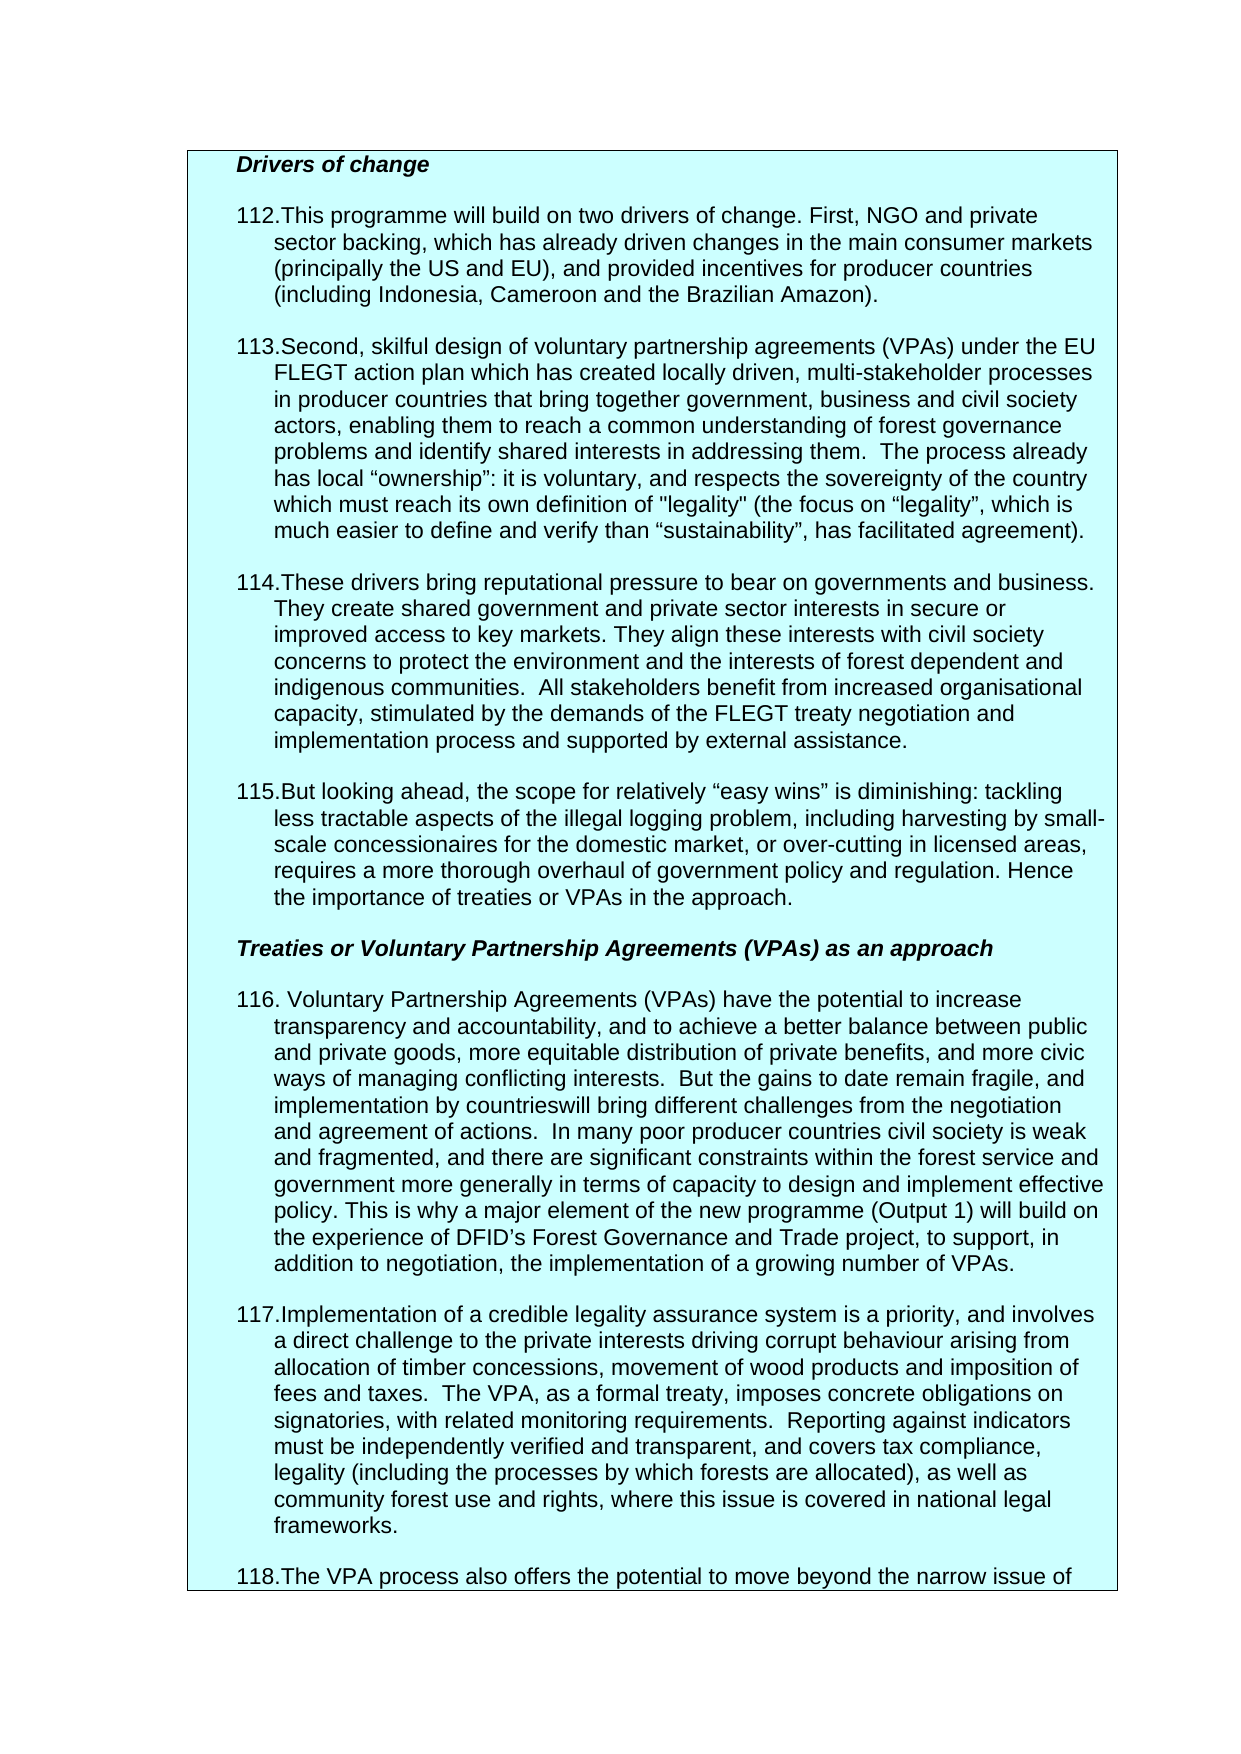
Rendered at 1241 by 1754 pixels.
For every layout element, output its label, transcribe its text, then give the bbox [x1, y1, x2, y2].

table_cell [180, 150, 187, 1590]
table_cell C. Appraisal of options Option 2 is recommended: that the programme addresses illegal logging and related trade while broadening its scope to address other commodities, such as palm oil, soy, beef and leather, which are sourced illegally. The economic case and value for money The economic case is robust for Option 1 (address illegal logging only) even with full costs and conservative benefits. A medium impact scenario, which assumes that illegal logging leads to deforestation but half of clearance is diverted elsewhere, gives a benefit-cost ratio of £38 for every £1 invested in the intervention (38:1), and an internal rate of return (IRR) of 218%. Incremental costs and benefits for the base case have been discounted over a twenty-five year period (2011-2035) using a discount rate of 3.5%. The Internal Rate of Return (IRR) – the discount rate which gives a Net Present Value (NPV) of zero – has also been calculated. Discount rates are higher in partner countries, typically between 8% and 15%. Sensitivity analysis was therefore carried out using two higher discount rates. These and the IRR’s show that the results are insensitive to the choice of discount rate for all except the most pessimistic scenarios. If timber logged illegally is logged legally in the same location or elsewhere, and taxed, the governments concerned benefit from additional forest revenues collected. The net present value of the additional forest revenue captured by developing country exchequers is estimated at between £2 and £13 billion over the period to 2035 depending on the impact achieved. Twelve alternative forest degradation and deforestation scenarios were developed to appraise the economic impacts of reducing illegal logging. Avoiding illegal logging of between 126 and 272 million cubic metres of timber by 2020 will protect between 6 and 14 million hectares of forest from degradation (medium and high scenarios). This leads to reduced forest degradation and deforestation, with consequent environmental benefits in terms of ecosystem services, notably carbon storage. Tackling illegal logging alone averts the loss of 70 tonnes of CO2e emissions per hectare of natural forest and avoids the loss of other forest goods and services valued at £15 per hectare. If illegal logging leads to deforestation, which is often the case, these losses increase by a factor of 12. The scenario for the central case for Option 1 assumes that a reduction in illegal logging will protect 22 million hectares from deforestation by 2035, averting the loss of 845 tonnes of CO2 e emissions per hectare and the loss of £182 per hectare of other forest goods and services. Poor people dependent on forests benefit directly and indirectly from the forest ecosystem services retained if illegal logging is controlled. The cost per tonne of CO2 averted is less than £3.50 under all the medium scenarios (and under £10 under the most pessimistic scenario). This compares with a current market price for European Emission Allowances (EUA) of around £13 per tonne, and a shadow carbon price of between £25 – £50 per tonne CO2. Carbon dioxide was conservatively valued at the current market price for European Emission Allowances (£13 per tonne). The economic model was also run using higher shadow carbon prices of £25 per tonne (Defra) and £50 per tonne (DECC), and using the inflated 2010-2050 series of traded carbon prices provided by DECC which rise from £14 per tonne in 2011 to £103 per tonne in 2035. Option 2 will generate the same benefits as Option 1, and additional benefits from a reduction in illegally-sourced agricultural commodities. Forest loss is currently 13 million hectares per year, around half of which is due to clearance for medium/large scale agriculture. Without the programme, deforestation and agricultural clearance is assumed to halve by 2030. This is midway between the EU target (zero by 2030) and an unchanged rate of forest loss. In addition to reducing illegal logging, Option 2 averts the illegal conversion of between 9 and 26 million hectares of forest to beef, soya bean and palm oil over the period to 2035 (low and high scenarios). The scenario for the central case averts the illegal clearance of 17 million hectares of forest by 2035. Assuming half of illegal forest clearance is diverted onto degraded land, this option avoids the loss of 845 CO2e emissions per hectare of natural forest that is not cleared, as well as the loss of a further £182 per hectare of forest goods and services. However, if cash crops are diverted onto degraded land, there may be some displacement of subsistence crops. Nonetheless any benefits that might be lost by subsistence farmers from large scale agricultural land acquisition of degraded land may not outweigh the lack of compensation to those losing resources from natural forest cleared for large scale plantations. It is worth noting that there is an ample area (446 million hectares) of non-cultivated land globally, including in Africa, suitable and available for cropping, and which is non-forested, non-protected and populated with less than 25 persons/km2 (or 20 ha/household). This is equivalent to almost one third of globally cropped land (1.5 billion ha). Nonethelessthere will be increased competition for land in the future. Even taking into account expected agricultural yield increses, estimates suggest that the world in 2050 will require expansion of agriculture onto 120-200 million hectares of land, including on current trends, an additional 12 million hectares of oil palm. The programme will ensure that poor people are not disadvantaged by measures to control illegal large-scale agricultural conversion. It is also assumed that agricultural yields or productivity increase on legal commodity enterprises (i.e. there is more intensified production) and that this also helps reduce pressure on forests and avoid forest conversion. The economic case for Option 2 tackling illegal logging and forest clearance from other commodities) is stronger than the case for Option 1. A medium impact scenario (deforestation with diversion) has a benefit-cost ratio of 52:1, and an IRR of 234%. The most pessimistic scenario (low impact, degradation with diversion) has a benefit-cost ratio of 12:1 and an IRR of 65%. The cost per tonne of CO2 averted is less than £ 0.5 under all the medium scenarios (and under £1 for the most pessimistic scenario). Total incremental costs of £3.8 billion over the next ten years are based on a maximum UK cost of £250 million (See Financial Case), together with further associated private sector contributions, as well as from inputs from the EU, China, USA, Japan and other countries. The total of £3.8 billion in incremental costs compares with a Chatham House estimate of £1 billion to £3 billion spent over the past decade on efforts to prevent illegal logging, including efforts by Japan and USA. The next ten years will need a similar global effort to continue the reduction in illegal logging (79% of costs) and the start of a global effort to begin the reduction in illegal large-scale agricultural clearance (21% of costs). The economic case for the programme is relatively insensitive to these estimates of global costs. Costs would need to increase by a factor of 12 to more than £45 billion for 2011-2020 for the worst case Option 2 scenario to reduce to merely break-even. A conservative market price of £13 per tonne CO2 is used. There is a good case for using a higher shadow carbon price of £25 – £50 per tonne CO2. Using the higher of these gives a benefit-cost ratio of 38:1 and an IRR of 23% for the worst case Option 1 scenario, and a benefit-cost ratio of 47:1 and an IRR of 136% for the worst case Option 2 scenario. Key governance, political and social appraisal issues Political economy and corruption Governance of the forest sector in many poor countries is a microcosm of broader governance problems. Political competition for forest resources revolve around informal, personalised relations between political and economic elites. In some countries stability relies on the creation of economic rents from forests in exchange for political and financial support. Bureaucratic capacity, judicial oversight and democratic accountability are weak, and there are few incentives and opportunities for collective action by less powerful groups. The result is systemic corruption; exclusive private benefits for a few; weak incentives to protect the livelihoods and rights of poor people or to create public goods (especially public goods such as emissions reductions and protection of biodiversity that are relatively intangible and long-term); and weak capacity to manage competing private interests or the balance between public and private interests. Particular opportunities for corruption include payments from timber companies to members of the military, politicians and senior officials to obtain timber concessions or approvals for timber processing, and to avoid the payment of fines, fees and taxes (so-called "grand" corruption); and bribes paid to more junior officials and military personnel, for example to provide false documentation relating to harvesting, movement, or export of timber, or to overlook non-compliance with formal regulations (so-called "petty" corruption). The programme will help countries and organisations toput in place measures to gather evidence, publish information, strengthen judiciary and enforcement capacity that reduce the bribery or extortion, which has major impacts on revenue collection, with a focus on bringing significant cases to book that, by their example, will change behaviour more widely, and on those that negatively impact low income households. Paying small bribes can represent a higher share of poor people’s total income than for better off households or enterprises. Poor smallholders may be asked to pay bribes in exchange for “permission” to clear forest land for smallholder soy production or to rear a few cattle. Unclear legality and transparency There is often a lack of clarity about the legal framework governing the use of forests, and about benefit sharing arrangements, tenure and use rights; an uneasy mix of customary and statutory law; and widespread non-observance (and often lack of legitimacy) of formal legal provisions. Where enforcement does take place it may be arbitrary, or coercive. In some countries, weak central government control over local authorities, or high levels of autonomy for decentralised regions lead to divergent laws and policies between national and sub-national levels of government. By helping countries clarify the definition of legality and establish a legality assurance system, the programme helps a country shed light on the way it allocates its forests to different uses and in whose benefit. It helps countries place this information in the public domain. Drivers of change This programme will build on two drivers of change. First, NGO and private sector backing, which has already driven changes in the main consumer markets (principally the US and EU), and provided incentives for producer countries (including Indonesia, Cameroon and the Brazilian Amazon). Second, skilful design of voluntary partnership agreements (VPAs) under the EU FLEGT action plan which has created locally driven, multi-stakeholder processes in producer countries that bring together government, business and civil society actors, enabling them to reach a common understanding of forest governance problems and identify shared interests in addressing them. The process already has local “ownership”: it is voluntary, and respects the sovereignty of the country which must reach its own definition of "legality" (the focus on “legality”, which is much easier to define and verify than “sustainability”, has facilitated agreement). These drivers bring reputational pressure to bear on governments and business. They create shared government and private sector interests in secure or improved access to key markets. They align these interests with civil society concerns to protect the environment and the interests of forest dependent and indigenous communities. All stakeholders benefit from increased organisational capacity, stimulated by the demands of the FLEGT treaty negotiation and implementation process and supported by external assistance. But looking ahead, the scope for relatively “easy wins” is diminishing: tackling less tractable aspects of the illegal logging problem, including harvesting by small-scale concessionaires for the domestic market, or over-cutting in licensed areas, requires a more thorough overhaul of government policy and regulation. Hence the importance of treaties or VPAs in the approach. Treaties or Voluntary Partnership Agreements (VPAs) as an approach Voluntary Partnership Agreements (VPAs) have the potential to increase transparency and accountability, and to achieve a better balance between public and private goods, more equitable distribution of private benefits, and more civic ways of managing conflicting interests. But the gains to date remain fragile, and implementation by countrieswill bring different challenges from the negotiation and agreement of actions. In many poor producer countries civil society is weak and fragmented, and there are significant constraints within the forest service and government more generally in terms of capacity to design and implement effective policy. This is why a major element of the new programme (Output 1) will build on the experience of DFID’s Forest Governance and Trade project, to support, in addition to negotiation, the implementation of a growing number of VPAs. Implementation of a credible legality assurance system is a priority, and involves a direct challenge to the private interests driving corrupt behaviour arising from allocation of timber concessions, movement of wood products and imposition of fees and taxes. The VPA, as a formal treaty, imposes concrete obligations on signatories, with related monitoring requirements. Reporting against indicators must be independently verified and transparent, and covers tax compliance, legality (including the processes by which forests are allocated), as well as community forest use and rights, where this issue is covered in national legal frameworks. The VPA process also offers the potential to move beyond the narrow issue of legality of exports to the EU, and to secure broader improvements in forest governance. For example: the annexed chapter in the agreement identifies the need for future reforms to the legal framework; and the VPA "do no harm" provision provides an entry point to pursue community rights. Evidence, research and stakeholder participation In addition to supporting negotiation of a growing number of new VPAs, DFID assistance through the programme will support broader EU efforts to strengthen implementation, in two main ways. It will provide funding, access to research and policy ideas based on experience elsewhere (for example on how to tackle small-scale logging for the domestic market), and support for strengthening technical and organisational capacity. Experience under the Forest Governance and Trade project highlights the importance of a flexible approach able to draw on local as well as external resources to provide timely and well targeted access to technical and financial support for a range of stakeholders including very local level community based organisations, NGOs, parliamentarians, and the private sector as well as government. The process of negotiating and implementing a FLEGT VPA involves all affected parties, including a wide range of stakeholders from grassroots organisations, to local NGOs, domestic and exporting market associations and companies, as well as government bodies. However, the relative capacity and bargaining power of different groups varies. This programme will build the capacity of associations representing remoter, smaller and fragmented businesses and interests, including those that involve large numbers of poor people (e.g. carpenter furniture-maker or women bark-stripper associations). It will enable social civil society and trade networks to help their local developing country peers represent and communicate their members’ interests better. As the programme extends to other commodities it will help smallholder bodies participate in national structures such as palm oil boards and soybean federations. Role of EU in ensuring integrity It can help sustain the active interest and engagement in VPA implementation of government, business and civil society stakeholders by using the EC’s leverage as a treaty partner to protect the integrity of the process, and in particular by helping to strengthen civil society participation. Continued, active engagement of all stakeholders is crucial: for example monitoring of timber allocations and the legal arrangements governing them requires civil society to remain alert and involved; addressing the problem of chainsaw logging for the domestic market requires sustained pressure on government from business, and civil society. The EU, with DFID support, has a critical role to play in ensuring that broader forest governance reforms, including those that could benefit poor people, stay on the agenda. The EU also plays a key role in trade and climate related policy, where particular competencies are shared between the European Commission, Parliament and Member States. Applying the approach to other commodities beyond timber From a political economy perspective, there are a number of similarities between timber and internationally traded agricultural commodities such as beef, soy and palm oil. There is increasing awareness of the link between these commodities and deforestation, and the implications for climate change; and increasing NGO pressure on the private sector and governments in consumer and producer countries. Investment decisions will be easier, raising capital and finance easier and marketing of agricultural commodities easier, if business and consumers know that products have been legally sourced and produced on forest land that was not cleared illegally. A recent evaluation by the World Bank on forests and low carbon development concluded that a strategy for beef and bean in the Amazon reliant only on voluntary private sector initiative had been problematic and difficult. A combination of pressure from buyers, independent monitoring of enforcement, NGO engagement and clear government legal framework combined with national sanctions for non-compliance proved more effective. Some of the same contextual problems apply as for illegal logging, for example the increasing importance of emerging markets such as China. These similarities suggests that there is potential for applying some of the demand and supply side measures that have played a part in reducing illegal logging to addressing the issue of deforestation linked to production of agricultural commodities. But addressing commodities involves additional challenges, including the fact that commodities have greater economic importance, involve more stakeholders, and can have more complex trade regimes and supply chains. Tens of millions of poor people are employed as smallholders and in agro-industry related to livestock, soy and palm oil (with over 15 million people in the oil palm smallholder sector alone) but there are significant variations between commodities and regional markets. For example, soybean cultivation and its processing into animal feedstock employ less labour than oil palm cultivation and palm oil processing. The programme will help communicate best practice (e.g. improved seed stock, inter-cropping, cover crops, small-scale mills, and mobile card harvest schemes to guarantee employment, small-scale mills) that benefit small farmers, including “loose fruit” schemes that give special palm fruit cutting rights to women. Palm oil, soy and beef enterprises that establish themselves illegally are less likely to follow labour and employment laws, particularly when it comes to protection for labour gangs employed in burning to clear land or herbicide spraying or harvesting. In some cases gang labour in illegal activities suffers near “slavery” conditions. The programme will help ensure that labour laws are understood and applied. The programme will support analysis on the dynamics of land conversion in different countries, and the characteristics of associated markets. It will help review the legal steps and procedures which act as barriers to market entry for smallholders or which “criminalize” those who engage in the market. Palm oil, soy and beef markets include significant smallholder supply and production sectors. Establishment costs for commodity production are reduced by illegal forest clearance, particularly for large scale but capital-intensive producers. In addition, commodity production that results from opaque and speculative deals is less likely to employ existing communities than legally established business. Indeed the former tends to result in eventual dispossession, particularly of forest dependent people whose social organisation is less recognised by formal political and legal institutions. The programme will promote business partnerships involving small holders and communities that bring benefits and employment into the local area. Forest dependant peoples More than 1 billion poor people depend to varying degrees on forests for their livelihoods, with many more depending on the ecosystem services they provide. About 60 million indigenous people are almost wholly dependent on forests. Some 350 million people who live within or adjacent to dense forests depend on them to a high degree for subsistence and income. Many of these practice swidden agriculture, tree farming and wild food gathering. Forests provide the basic goods and services for sustainable livelihoods and guard against vulnerability. The predominant social impact of forest degradation and deforestation is on the security and well-being of the poor. Case studies in Brazil, Indonesia and India found that ecosystem services and non-market goods accounted for between 47% and 90% of the total income of the poor. Illegal logging deprives poor people of this income and their livelihoods. Revenue collection and distribution The FLEGT treaty or VPA agrees binding actions that benefit poor people; for example, the percentage of tax revenues that are collected and redistributed. The programme will ensure that laws and rules on benefit-sharing with communities are communicated to poor people and are understood by them. It enables them to scrutinise systems, and identify problems and solutions that are in their interest. Forest tenure, rights and gender The programme, through the VPA, resolves problems of implementing existing regulations on community or village forest use and rights. Where a country’s legal framework does not include such regulations, the programme allows stakeholders to place community tenure and use rights on the agenda as well as other rules that protect the role of forests for social welfare purposes. Furthermore roles, rights and access to forest resources and markets are very different for men and women (gender-differentiated) and vary greatly from culture to culture. This programme will support women, men and minority ethnic groups to air their views about which tenure and legislative arrangements best meet their needs. The majority of the world’s forests (between 70-80%) are under State as distinct from private or community control. Forest land is highly, although not effectively, regulated. Research from countries like Mexico, China and Bolivia indicate that secure forest tenure has led to increased revenues to local people from forests including timber harvests. It will support poor people so they are able to have a say about their rights and their responsibilities in relation to forests in such a way that it benefits their livelihoods. In some countries there are regulations that control the planting of trees on farms. The programme will focus on the process of defining legality where there are provisions for modification to regulations that control or forbid the harvest of trees or tree products by small farmers and communities even if they own the land. This will increase income earning opportunities and reduce the hurdles in taking such products to market. The programme will monitor whether these modifications are implemented, complied with, and their impacts on poverty. Alternative livelihoods A VPA treaty cannot include any liability for the EU to pay for decommissioning or for compensating non-legal operators. Nor does it oblige the EU to provide expanded alternative livelihoods development projects in the event of major sector restructuring arising from legal reform (although REDD finance from elsewhere may). However, the programme will actively help countries develop evidence-based policy prescriptions that increase benefits to the poorest from the forest sector, and where the sector requires restructuring, help develop options that would generate alternative livelihoods outside the forest sector. The programme will contribute to establishing poverty baselines and poverty reduction impact assessments, as well as providing legal advisory services to more vulnerable groups. This will enable governments and other stakeholders, including forest communities, associations of chainsaw operators and tree farmers, to calculate the costs and benefits of legal reform, contest decisions and pilot alternative livelihood approaches where appropriate. Safeguards, winners and losers Successfully addressing illegal logging will create losers as well as winners and may incur costs for some of the rural poor, for example, in countries which have large informal chainsaw industries, such as Ghana and Cameroon, which may not be “legalised”. The VPAs include a social “do no harm” safeguard with mandatory obligations on both parties to monitor the impacts on poor people and on these groups, thereby creating an incentive to formalise them within the legal framework. The programme will help the EU and countries find solutions to the illegal logging problem that are “equitable and just” and “do not have an adverse impact on poor people.” It will also build and strengthen different stakeholder groups, particularly of small businesses, women and poorer communities engaged in forest activities, so that they are able to negotiate and implement changes that benefit them. It will strengthen civil society and governments so they can effectively monitor the direct and indirect impacts of the changes in legality of logging in the countries concerned, and design and implement measures which mitigate negative impacts and maximise positive impacts for poor people. The illegal conversion of forest land for agriculture can also have positive and negative impacts for poor people. The EU FLEGT action plan acknowledges the need to differentiate between the activities of small-scale farmers trying to earn a livelihood and large-scale commercial enterprises, which, sometimes in partnership with politicians, use power and influence to avoid due diligence, seek legal loopholes or circumvent the law, in order to clear large areas of forested land. The programme will focus on the latter in the way it helps countries tackle illegality. Many of the same issues that apply to illegal logging also apply to large-scale illegal conversion: the limited information available; the importance of forests to the poor; the costs to the poor of forest degradation and conversion; the existence of winners and losers in any legal reform and the struggle for depleting and valuable resources such as forests; and the importance of better understanding and an effective multi-stakeholder process. The programme will provide more rigorous analysis of the scope and scale of illegal clearance and how this impacts on those dependent on forests and small farmers on the one hand, and on agro-industry, on the other. Impacts on the environment Illegal logging causes environmental damage. It contributes to the loss of biodiversity and to the illegal exploitation of wildlife. Unregulated logging can significantly increase the vulnerability of forests to fires; and aggravates the impact of flooding and sedimentation on neighbouring areas. Illegal logging is environmentally damaging, for example, it often flouts rules (laws) on species limits, i.e. which trunk diameter sizes or tree species to cut and leave; or on reduced impact logging techniques; continuous canopy cover planning; maintenance of seed or “mother” trees; and forest gap and wildlife management. Maximum environmental damage is obvious, for example, where illegal timber is taken from national parks; or where timber theft is associated with large scale clearance that ignores environmental impact assessments and involves, for example, unplanned bulldozing of roads and disturbance to major drainage or river systems. On balance, despite a lack of global data, it is safe to assume that reducing illegal logging has and will be environmentally beneficial. As indicated in the economic analysis above, conservative assumptions still generate significant ecosystem benefits. While illegal logging may or may not be a contributory factor in deforestation (although evidence suggests that logging trails open forest up to agricultural clearance in some countries), this is not in doubt for illegal clearance for agricultural commodities. The environmental costs of large-scale illegal forest conversion are substantial. Around half the deforestation in the eight countries accounting for 75% of global deforestation is due to medium to large scale beef/soya/oil palm conversion. The percentage of clearance that was illegal is not known. However, two studies in Brazil and Indonesia put the figure at 48 - 82%. As with illegal logging, it cannot be assumed that averting illegal clearance means that legal clearance will not take place in the same location or elsewhere, although with different environmental impacts. The increasing demand for agricultural commodities makes this inevitable. However, this programme will ensure that legality review provides opportunities to specify environmental standards more clearly, and create policy incentives, for example, for higher biodiversity in plantations with forested corridors to facilitate wildlife movement and reduced agro-chemical applications. However, even if the effect was merely to divert a portion of the illegal clearance without changed management from high value primary forest to lower value primary forest, secondary forest, or degraded land, the environmental benefits would be substantial. The constraint imposed by the improved regulation of new clearance will also encourage higher yields and intensification on existing agricultural land. Building linkages between FLEGT and REDD+ The Forest Governance Markets and Climate (FGMC) programme builds “FLEGT-REDD+linkages”. There are two aspects of governance in relation to markets and climate and described by the EU as “FLEGT-REDD+ linkages”. One is the governance of REDD+. This covers the broad area of governance around carbon emissions financing schemes and monitoring systems, as well as of significant economic sectors that involve deforestation like mining, agriculture, infrastructure, energy, and a country’s whole national spatial land use plan. The second is a subset or microcosm of economy-wide governance and focuses on governance of the forest sector and forest-related markets or FLEGT. The governance aspects of “REDD+ readiness” involve inclusive and effective stakeholder participation in cross-sector planning and implementation; government coordination across different sectors and levels of government on REDD+; transparent and accountable systems for managing and distributing REDD+ finance and benefits; effective and transparent monitoring and independent national oversight bodies for REDD+ (particularly of REDD+ financing or accounting schemes and carbon monitoring); creation of REDD+ carbon baseline data; reporting on public and private finance for REDD+. FLEGT links to REDD+ by establishing clear roles, rights, regulations and responsibilities around forest concession allocation, tenure and conversion, including agriculture and plantation leasing; reform of national forestry taxation systems and formalisation of ownership or profit rights from forest; addressing rents from land uses that replace forests (e.g. palm plantations); improving the standards and behaviour of the markets and trade that drive these processes; strengthening civil society, community and private sector accountability institutions, independent monitoring, as well as statutory oversight institutions; building the capacity of state prosecutors, formal anti-corruption institutions, judges, law enforcement agencies, court officials, trade and customs inspectors. By building linkages between FLEGT and REDD+, the programme will ensure that delivery of REDD+ is sustainable and credible. It will do this by helping businesses, countries and regions to: Review the legal frameworks for their forest, palm oil, soy and beef sectors, focusing on laws governing forest allocation and conversion to improve their clarity and coherence; Review their forest tenure arrangements and labour standards, including on farms; Map their commodity trade and supply chains in relation to “forest-risk”; and market roadshow their certified and legally licensed products; Apply community mapping approaches where appropriate; Develop standards and traceability systems, which provide assurance that commodities sourced from forest sectors and others that drive forest loss are legally compliant along the complete producer-to-purchaser supply chain; Ensure traceability technologies are appropriate and cost effective, particularly in countries and remoter areas where infrastructure is weak or private sector poorly developed; and that they take into account product segregation during harvest, processing and shipment; Ensure legal and forest governance compliance is audited and independently verified or monitored, including by third-parties (whether private or non-government), including the monitoring of commodities from sources where forest dependent peoples; tenure are clear and secure; Transparently disclose information on logging and deforestation, as well as forest-related finance, revenue collection, benefit-sharing and fiscal systems; where relevant coordinate with Extractive Industries Transparency Initiative (EITI); Cross-check information on “harvested wood products” and traded forest products, used in Tier 1,2 and 3 systems for forest carbon emissions (REDD+) monitoring reporting and verification (MRV) (as per guidance of the Intergovernmental Panel on Climate Change (IPCC)), for integrity against illegal logging and related trade datasets; Build effective national and sub-national forest-related multi-stakeholder institutions, forums and processes; and support approaches that are participatory and consultative involving communities, smallholders and companies Create integrity in oversight bodies, linking those for FLEGT with those being established for REDD+, and fully embed these and their related implementation committees into key national institutions; Harmonise points of delivery and decision-making in country. In countries which have agreed implementation of FLEGT Legality Assurance and disclosure Systems (LAS) focused on timber, wood and paper (TLAS), the programme could broaden these to other commodities or goods, depending on the different nature of trade regimes (domestic, regional) and the location and nature of the drivers of deforestation (soy, palm oil, beef, leather). The programme will not be prescriptive about expansion to further countries or regions and will coordinate with the EU donor Working Group on FLEGT-REDD (which includes Norway and Switzerland). Given the range of potential options for broader UK support to REDD+, this programme may vary its own approach in different countries to complement REDD+ action. This might range from high-level political intervention through UK REDD+ to stipulate progress on implementation of FLEGT as part of any REDD+ partnership, to negotiating a new VPA with a REDD+ country where there are EU trade links, linked to UK support for REDD+ planning (Phase 1), to expanding the FLEGT approach to other commodity areas where other drivers are more prevalent, or trade links with the EU less clear. The way that the two programmes come together in-country, and the manner in which they are presented by the UK government, will vary on a case-by-case basis, and be elucidated through the engagement with individual partner countries. For example, where there is further UK bilateral or multilateral investment in countries to reward reductions in deforestation and degradation (REDD+), this programme may work to incorporate progress on implementation of FLEGT as part of any high-level REDD+ partnership. The programme could also expand the approach to improving FLEGT to other commodities, goods or services beyond palm oil, soy, beef and leather, where other drivers are more prevalent, or if market links with the EU are less responsive. It will engage with third-party countries or regions that, via their private sector or business and markets, have the potential to reduce deforestation and illegal logging outside or across their own borders. In conclusion, FGMC is a challenging and ambitious programme. Although the issue is complex, it uses an approach that is in essence simple and has worked. The programme design directly addresses the major risks, and builds on existing experience and momentum. The potential benefits are very large. Retaining the ability to evolve the programme, and to respond rapidly and flexibly in a very dynamic context, will be critical to success. [188, 151, 1117, 1590]
